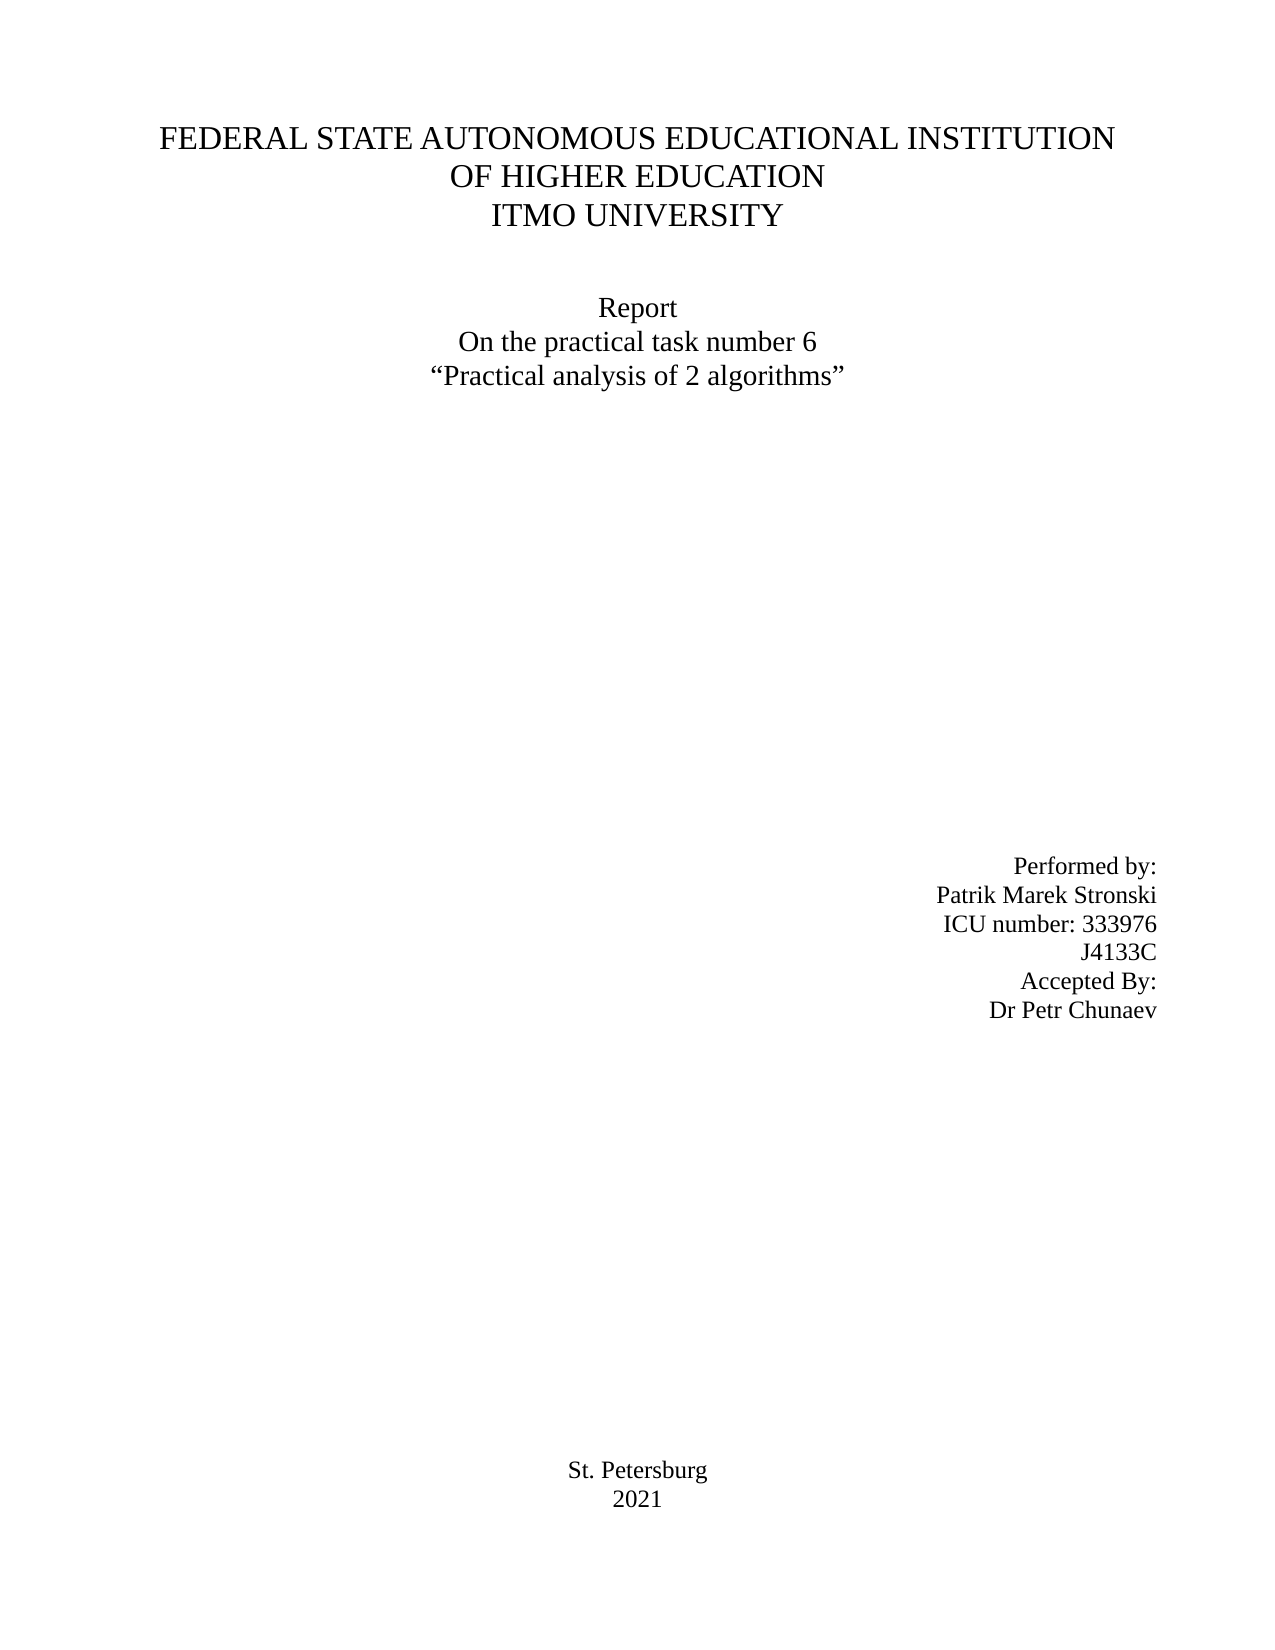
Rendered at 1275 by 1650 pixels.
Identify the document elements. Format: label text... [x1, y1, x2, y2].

text Report [118, 291, 1157, 324]
text Dr Petr Chunaev [118, 995, 1157, 1024]
text Patrik Marek Stronski [118, 880, 1157, 909]
text 2021 [118, 1484, 1157, 1512]
text ITMO UNIVERSITY [118, 195, 1157, 233]
text FEDERAL STATE AUTONOMOUS EDUCATIONAL INSTITUTION [118, 118, 1157, 156]
text St. Petersburg [118, 1455, 1157, 1484]
text Accepted By: [118, 966, 1157, 995]
text On the practical task number 6 [118, 324, 1157, 358]
text OF HIGHER EDUCATION [118, 156, 1157, 195]
text ICU number: 333976 [118, 909, 1157, 937]
text Performed by: [118, 851, 1157, 880]
text J4133C [118, 937, 1157, 966]
text “Practical analysis of 2 algorithms” [118, 358, 1157, 391]
